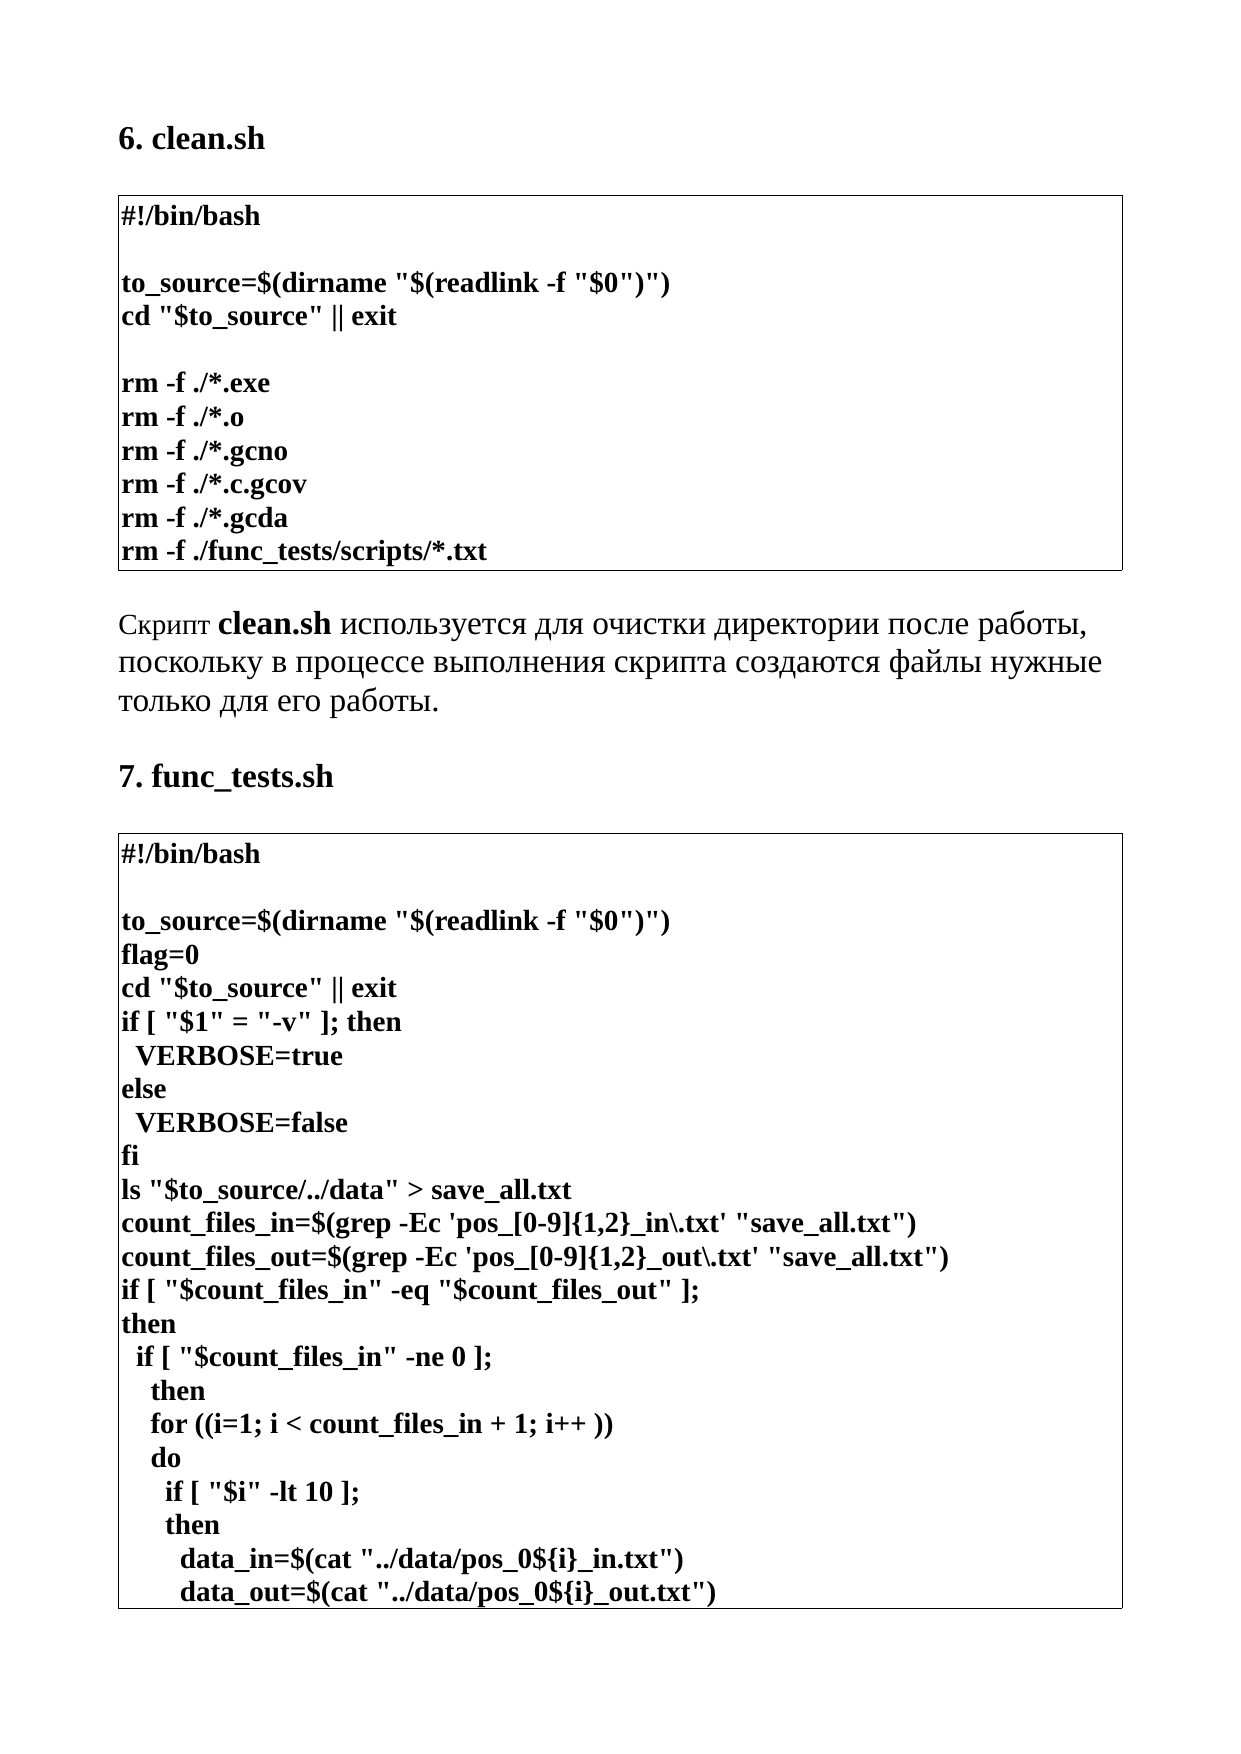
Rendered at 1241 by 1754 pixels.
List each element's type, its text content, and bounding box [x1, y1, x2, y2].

text then [119, 1303, 1122, 1336]
text if [ "$count_files_in" -ne 0 ]; [119, 1336, 1122, 1370]
text Скрипт clean.sh используется для очистки директории после работы, поскольку в процессе выполнения скрипта создаются файлы нужные только для его работы. [118, 603, 1122, 718]
text cd "$to_source" || exit [119, 295, 1122, 332]
text data_out=$(cat "../data/pos_0${i}_out.txt") [119, 1571, 1122, 1608]
text count_files_in=$(grep -Ec 'pos_[0-9]{1,2}_in\.txt' "save_all.txt") [119, 1202, 1122, 1236]
text rm -f ./*.o [119, 396, 1122, 429]
text if [ "$i" -lt 10 ]; [119, 1471, 1122, 1504]
text #!/bin/bash [119, 196, 1122, 231]
text data_in=$(cat "../data/pos_0${i}_in.txt") [119, 1538, 1122, 1571]
text ls "$to_source/../data" > save_all.txt [119, 1169, 1122, 1202]
text to_source=$(dirname "$(readlink -f "$0")") [119, 900, 1122, 934]
text flag=0 [119, 934, 1122, 967]
text rm -f ./*.exe [119, 362, 1122, 396]
text rm -f ./*.gcda [119, 497, 1122, 530]
text VERBOSE=true [119, 1034, 1122, 1068]
text then [119, 1370, 1122, 1403]
text rm -f ./func_tests/scripts/*.txt [119, 530, 1122, 570]
text count_files_out=$(grep -Ec 'pos_[0-9]{1,2}_out\.txt' "save_all.txt") [119, 1236, 1122, 1269]
text 7. func_tests.sh [118, 757, 1122, 795]
text then [119, 1504, 1122, 1538]
text fi [119, 1135, 1122, 1169]
text if [ "$1" = "-v" ]; then [119, 1001, 1122, 1034]
text 6. clean.sh [118, 118, 1122, 156]
text else [119, 1068, 1122, 1102]
text VERBOSE=false [119, 1102, 1122, 1135]
text #!/bin/bash [119, 834, 1122, 870]
text to_source=$(dirname "$(readlink -f "$0")") [119, 262, 1122, 295]
text rm -f ./*.gcno [119, 429, 1122, 463]
text cd "$to_source" || exit [119, 967, 1122, 1001]
text if [ "$count_files_in" -eq "$count_files_out" ]; [119, 1269, 1122, 1303]
text do [119, 1437, 1122, 1471]
text for ((i=1; i < count_files_in + 1; i++ )) [119, 1403, 1122, 1437]
text rm -f ./*.c.gcov [119, 463, 1122, 497]
